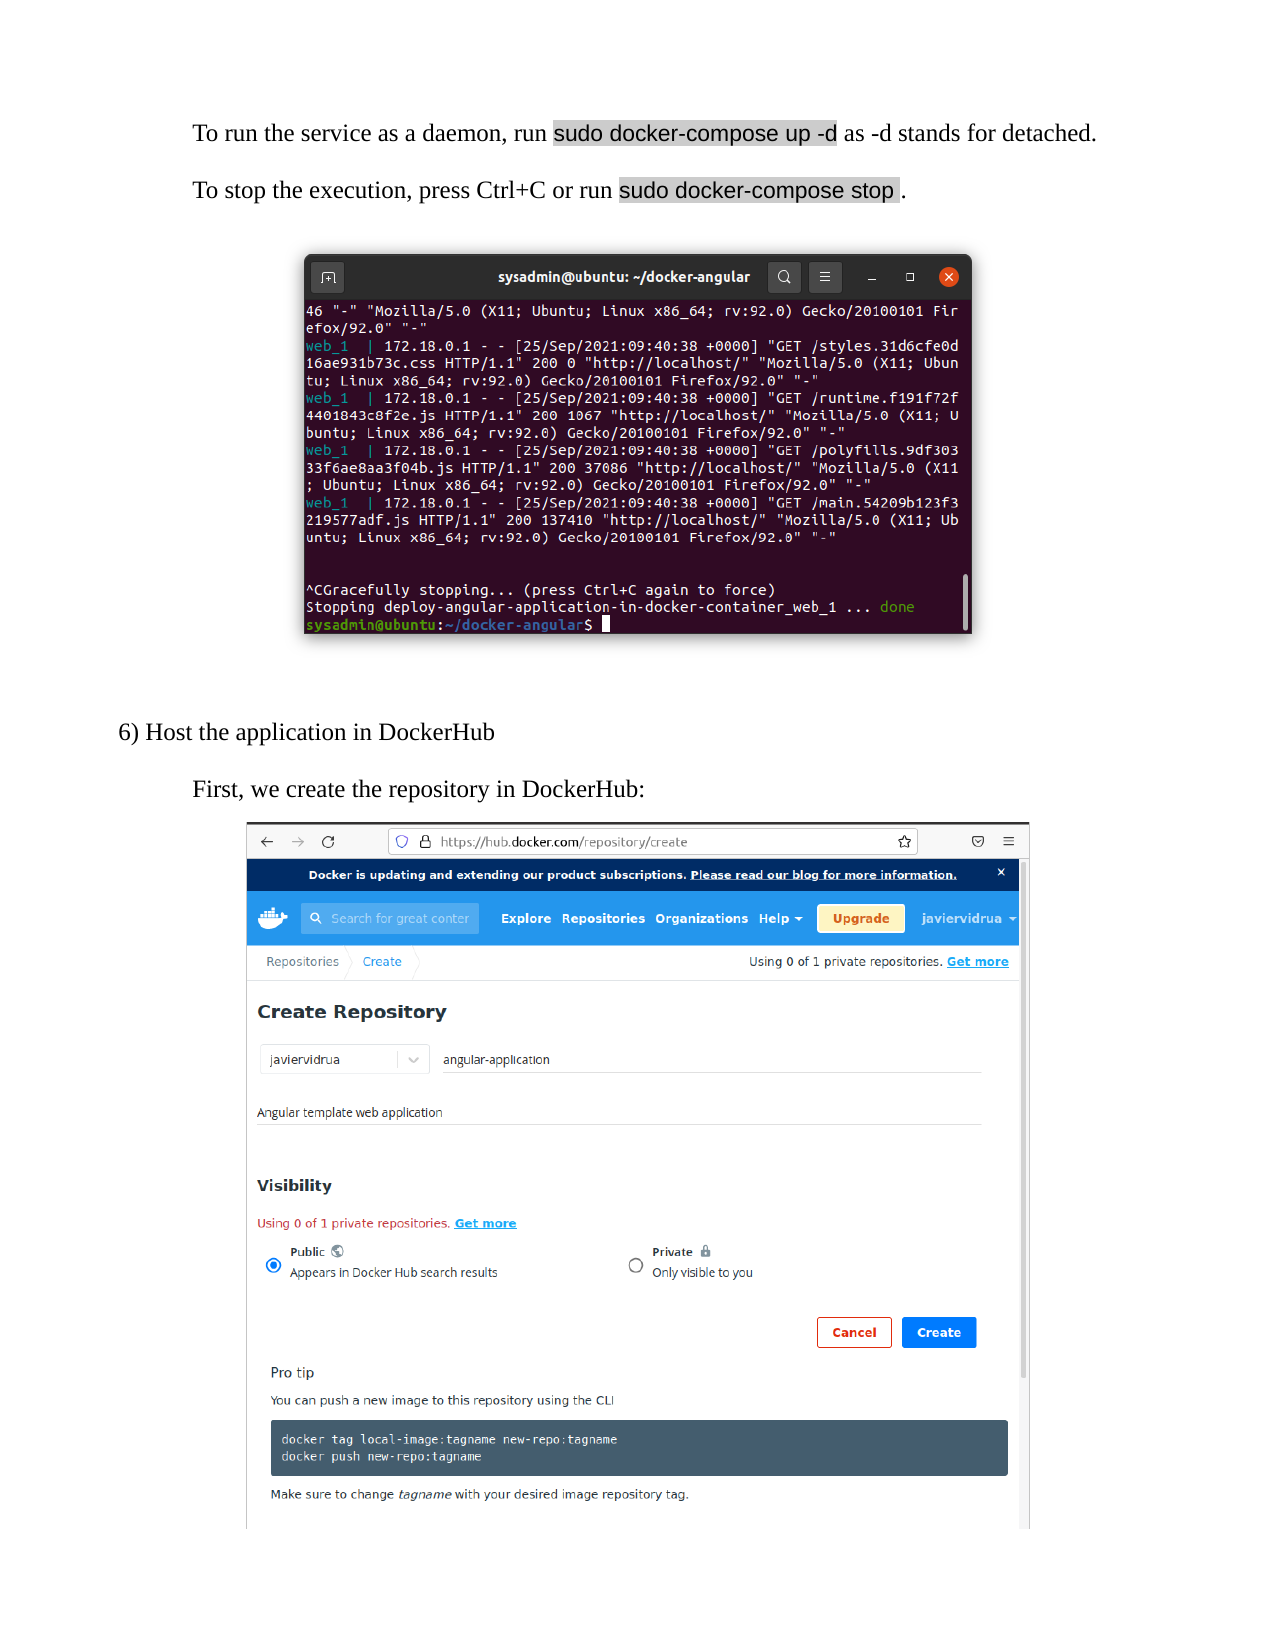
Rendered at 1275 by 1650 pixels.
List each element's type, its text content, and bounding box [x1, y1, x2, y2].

text 6) Host the application in DockerHub [118, 717, 1157, 746]
text To stop the execution, press Ctrl+C or run sudo docker-compose stop . [192, 175, 1157, 204]
text To run the service as a daemon, run sudo docker-compose up -d as -d stands for detached. [192, 118, 1157, 147]
text First, we create the repository in DockerHub: [192, 774, 1157, 803]
picture [279, 232, 996, 661]
picture [238, 822, 1037, 1529]
